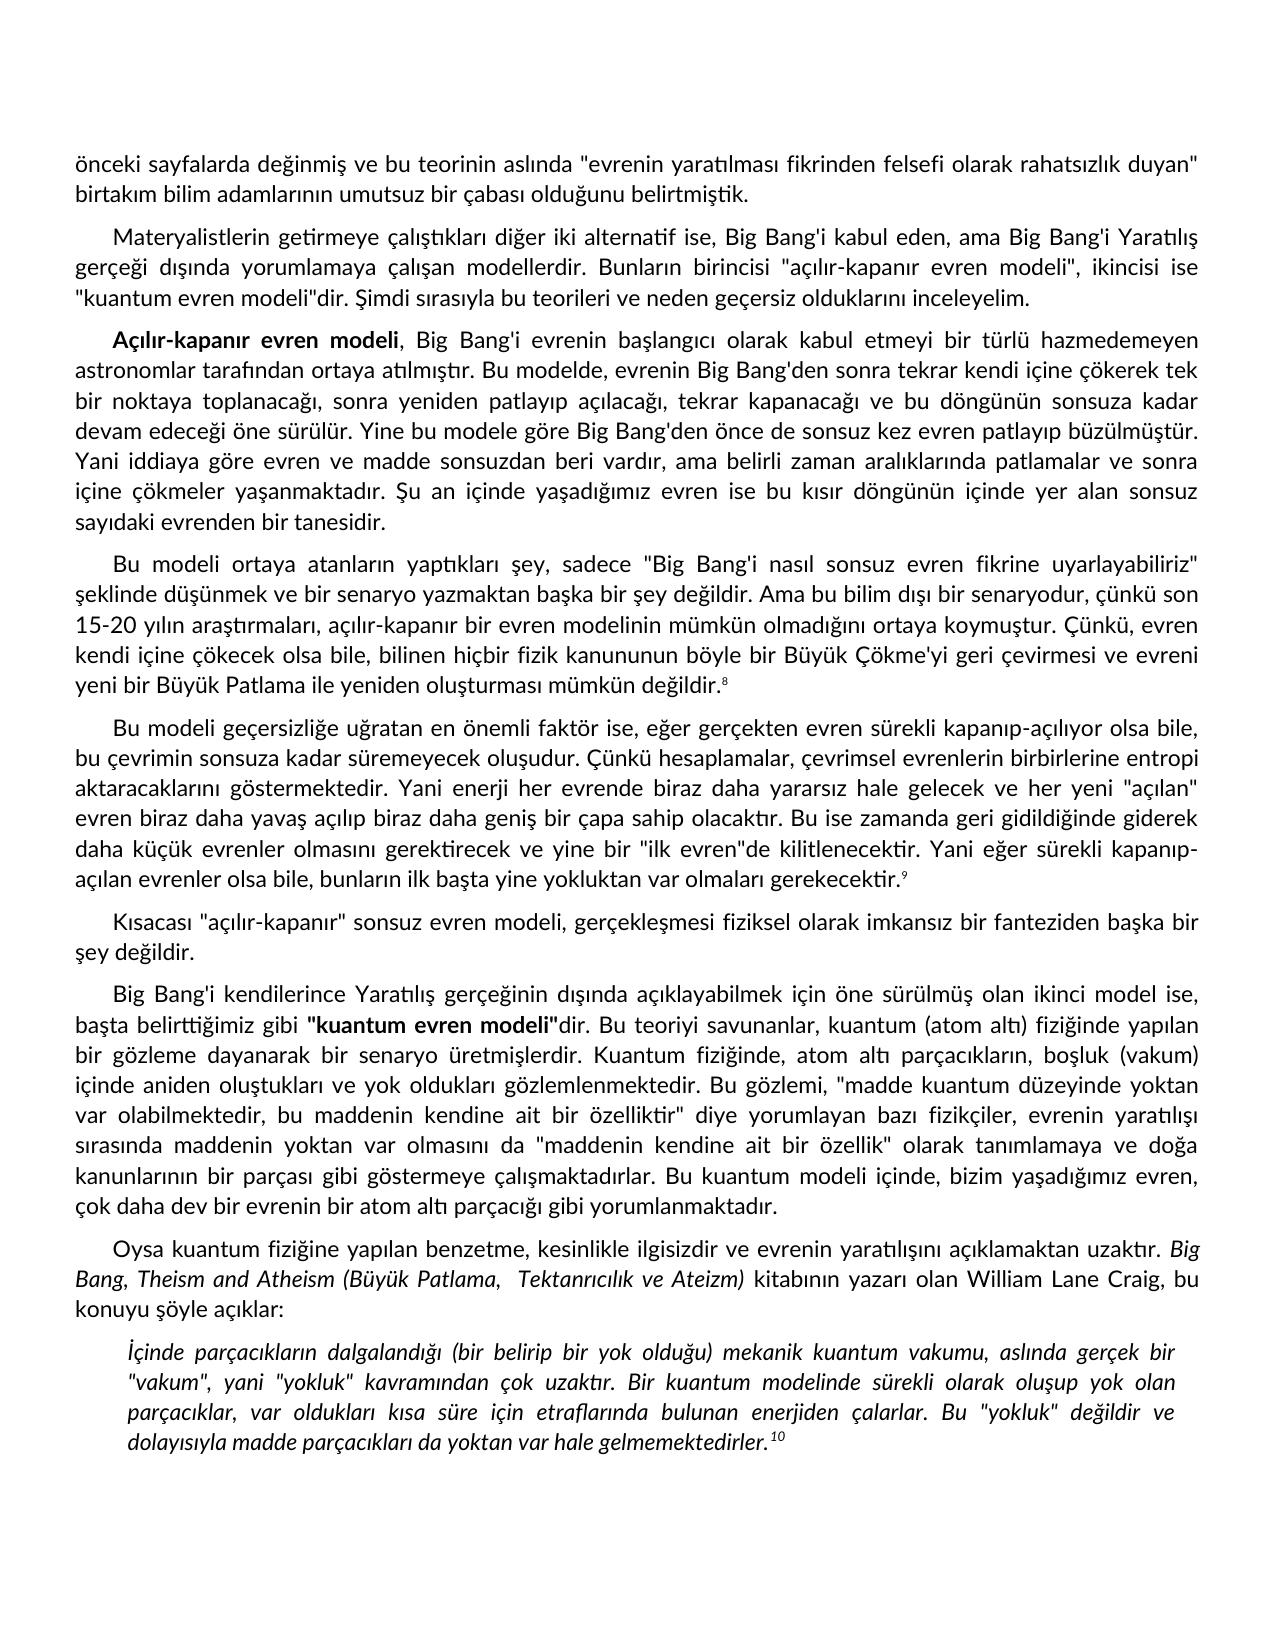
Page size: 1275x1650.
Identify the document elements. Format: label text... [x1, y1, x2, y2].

text Bu modeli ortaya atanların yaptıkları şey, sadece "Big Bang'i nasıl sonsuz evren fikrine uyarlayabiliriz" şeklinde düşünmek ve bir senaryo yazmaktan başka bir şey değildir. Ama bu bilim dışı bir senaryodur, çünkü son 15-20 yılın araştırmaları, açılır-kapanır bir evren modelinin mümkün olmadığını ortaya koymuştur. Çünkü, evren kendi içine çökecek olsa bile, bilinen hiçbir fizik kanununun böyle bir Büyük Çökme'yi geri çevirmesi ve evreni yeni bir Büyük Patlama ile yeniden oluşturması mümkün değildir.8 [75, 550, 1200, 698]
text Kısacası "açılır-kapanır" sonsuz evren modeli, gerçekleşmesi fiziksel olarak imkansız bir fanteziden başka bir şey değildir. [75, 907, 1200, 965]
text Materyalistlerin getirmeye çalıştıkları diğer iki alternatif ise, Big Bang'i kabul eden, ama Big Bang'i Yaratılış gerçeği dışında yorumlamaya çalışan modellerdir. Bunların birincisi "açılır-kapanır evren modeli", ikincisi ise "kuantum evren modeli"dir. Şimdi sırasıyla bu teorileri ve neden geçersiz olduklarını inceleyelim. [75, 223, 1200, 311]
text Bu modeli geçersizliğe uğratan en önemli faktör ise, eğer gerçekten evren sürekli kapanıp-açılıyor olsa bile, bu çevrimin sonsuza kadar süremeyecek oluşudur. Çünkü hesaplamalar, çevrimsel evrenlerin birbirlerine entropi aktaracaklarını göstermektedir. Yani enerji her evrende biraz daha yararsız hale gelecek ve her yeni "açılan" evren biraz daha yavaş açılıp biraz daha geniş bir çapa sahip olacaktır. Bu ise zamanda geri gidildiğinde giderek daha küçük evrenler olmasını gerektirecek ve yine bir "ilk evren"de kilitlenecektir. Yani eğer sürekli kapanıp-açılan evrenler olsa bile, bunların ilk başta yine yokluktan var olmaları gerekecektir.9 [75, 713, 1200, 892]
text önceki sayfalarda değinmiş ve bu teorinin aslında "evrenin yaratılması fikrinden felsefi olarak rahatsızlık duyan" birtakım bilim adamlarının umutsuz bir çabası olduğunu belirtmiştik. [75, 150, 1200, 208]
text Açılır-kapanır evren modeli, Big Bang'i evrenin başlangıcı olarak kabul etmeyi bir türlü hazmedemeyen astronomlar tarafından ortaya atılmıştır. Bu modelde, evrenin Big Bang'den sonra tekrar kendi içine çökerek tek bir noktaya toplanacağı, sonra yeniden patlayıp açılacağı, tekrar kapanacağı ve bu döngünün sonsuza kadar devam edeceği öne sürülür. Yine bu modele göre Big Bang'den önce de sonsuz kez evren patlayıp büzülmüştür. Yani iddiaya göre evren ve madde sonsuzdan beri vardır, ama belirli zaman aralıklarında patlamalar ve sonra içine çökmeler yaşanmaktadır. Şu an içinde yaşadığımız evren ise bu kısır döngünün içinde yer alan sonsuz sayıdaki evrenden bir tanesidir. [75, 326, 1200, 535]
text Oysa kuantum fiziğine yapılan benzetme, kesinlikle ilgisizdir ve evrenin yaratılışını açıklamaktan uzaktır. Big Bang, Theism and Atheism (Büyük Patlama, Tektanrıcılık ve Ateizm) kitabının yazarı olan William Lane Craig, bu konuyu şöyle açıklar: [75, 1234, 1200, 1322]
text Big Bang'i kendilerince Yaratılış gerçeğinin dışında açıklayabilmek için öne sürülmüş olan ikinci model ise, başta belirttiğimiz gibi "kuantum evren modeli"dir. Bu teoriyi savunanlar, kuantum (atom altı) fiziğinde yapılan bir gözleme dayanarak bir senaryo üretmişlerdir. Kuantum fiziğinde, atom altı parçacıkların, boşluk (vakum) içinde aniden oluştukları ve yok oldukları gözlemlenmektedir. Bu gözlemi, "madde kuantum düzeyinde yoktan var olabilmektedir, bu maddenin kendine ait bir özelliktir" diye yorumlayan bazı fizikçiler, evrenin yaratılışı sırasında maddenin yoktan var olmasını da "maddenin kendine ait bir özellik" olarak tanımlamaya ve doğa kanunlarının bir parçası gibi göstermeye çalışmaktadırlar. Bu kuantum modeli içinde, bizim yaşadığımız evren, çok daha dev bir evrenin bir atom altı parçacığı gibi yorumlanmaktadır. [75, 980, 1200, 1219]
text İçinde parçacıkların dalgalandığı (bir belirip bir yok olduğu) mekanik kuantum vakumu, aslında gerçek bir "vakum", yani "yokluk" kavramından çok uzaktır. Bir kuantum modelinde sürekli olarak oluşup yok olan parçacıklar, var oldukları kısa süre için etraflarında bulunan enerjiden çalarlar. Bu "yokluk" değildir ve dolayısıyla madde parçacıkları da yoktan var hale gelmemektedirler.10 [127, 1337, 1177, 1456]
